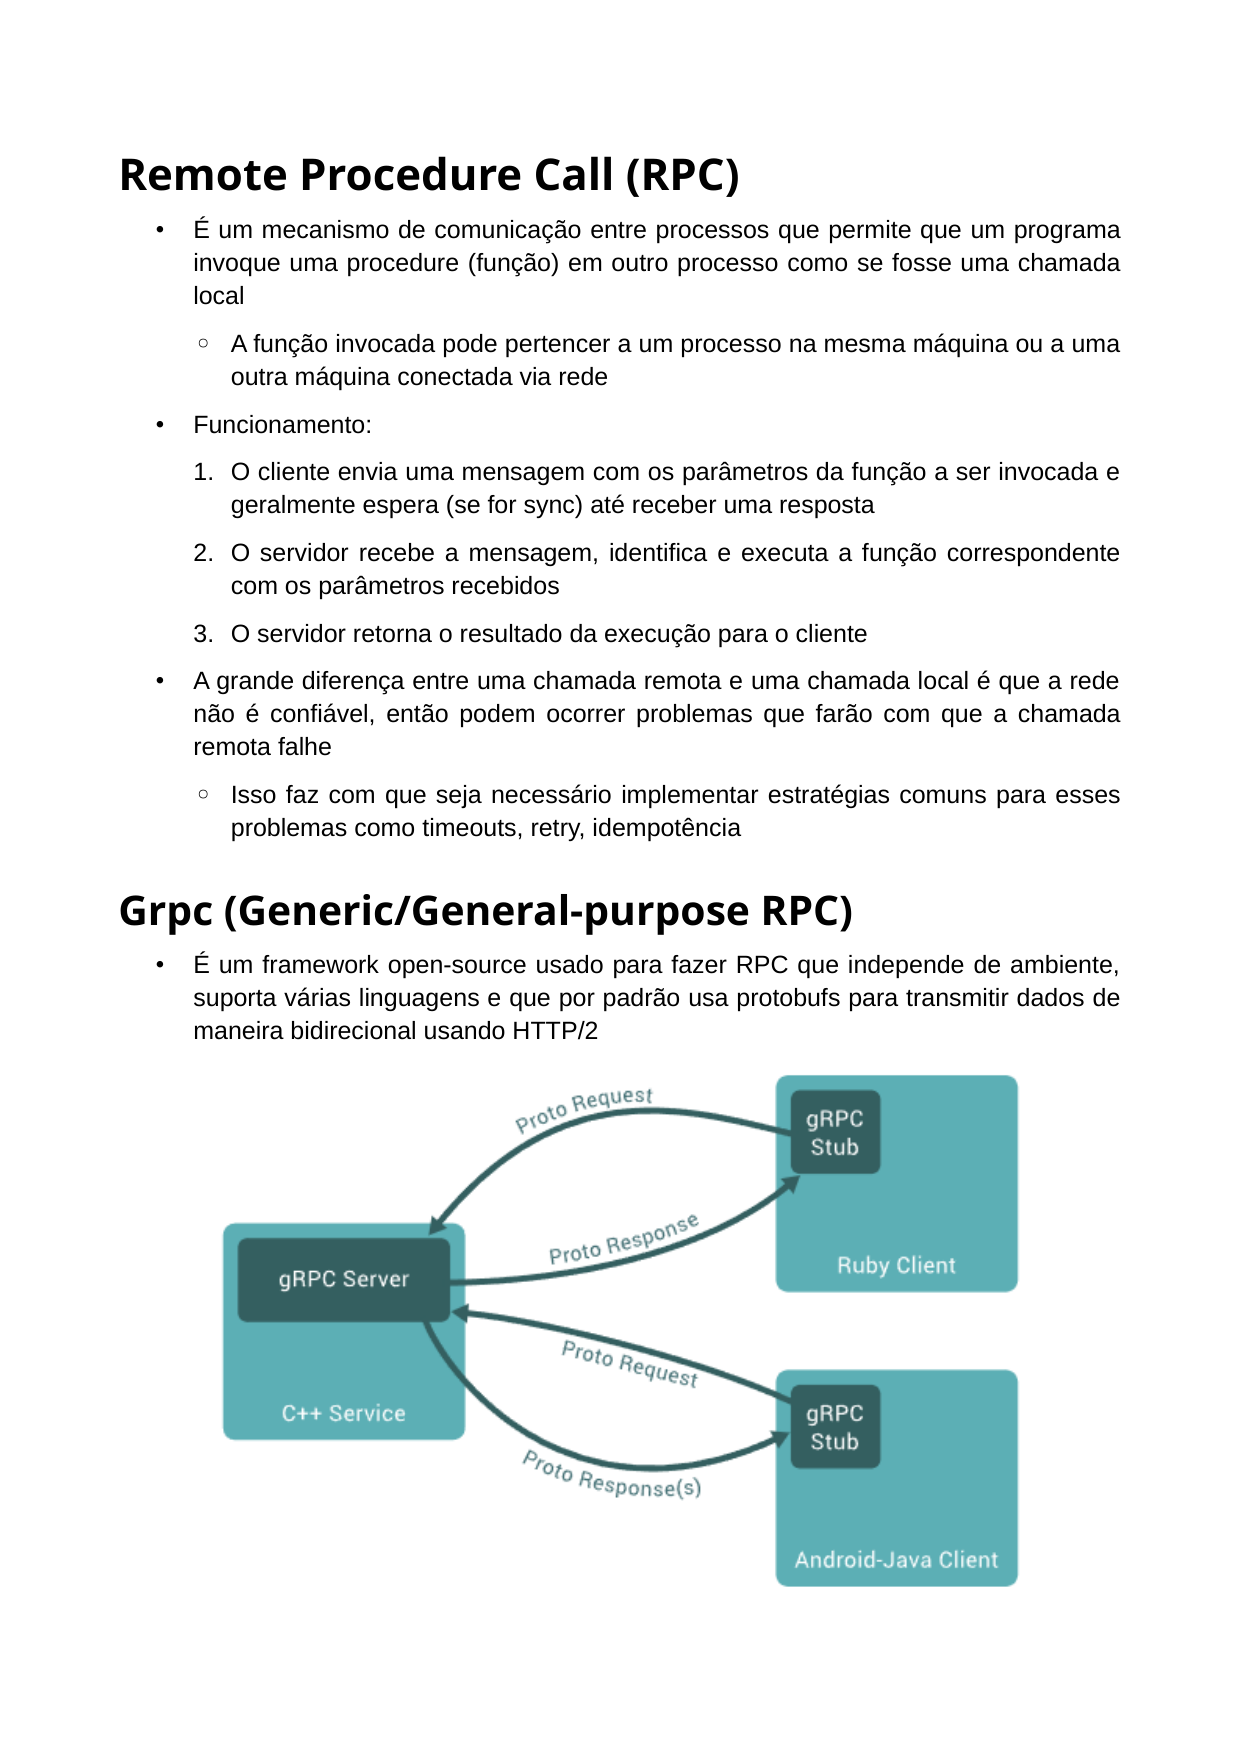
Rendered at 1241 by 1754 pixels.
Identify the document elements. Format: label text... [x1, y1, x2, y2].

subtitle Remote Procedure Call (RPC) [118, 143, 1122, 203]
list É um mecanismo de comunicação entre processos que permite que um programa invoque uma procedure (função) em outro processo como se fosse uma chamada local [156, 215, 1122, 310]
list A grande diferença entre uma chamada remota e uma chamada local é que a rede não é confiável, então podem ocorrer problemas que farão com que a chamada remota falhe [156, 666, 1122, 761]
subtitle Grpc (Generic/General-purpose RPC) [118, 882, 1122, 937]
list O servidor retorna o resultado da execução para o cliente [193, 619, 1122, 647]
picture [144, 1063, 1096, 1601]
list O servidor recebe a mensagem, identifica e executa a função correspondente com os parâmetros recebidos [193, 538, 1122, 600]
list A função invocada pode pertencer a um processo na mesma máquina ou a uma outra máquina conectada via rede [193, 329, 1122, 391]
list Isso faz com que seja necessário implementar estratégias comuns para esses problemas como timeouts, retry, idempotência [193, 780, 1122, 842]
list É um framework open-source usado para fazer RPC que independe de ambiente, suporta várias linguagens e que por padrão usa protobufs para transmitir dados de maneira bidirecional usando HTTP/2 [156, 950, 1122, 1044]
list O cliente envia uma mensagem com os parâmetros da função a ser invocada e geralmente espera (se for sync) até receber uma resposta [193, 457, 1122, 519]
list Funcionamento: [156, 410, 1122, 438]
